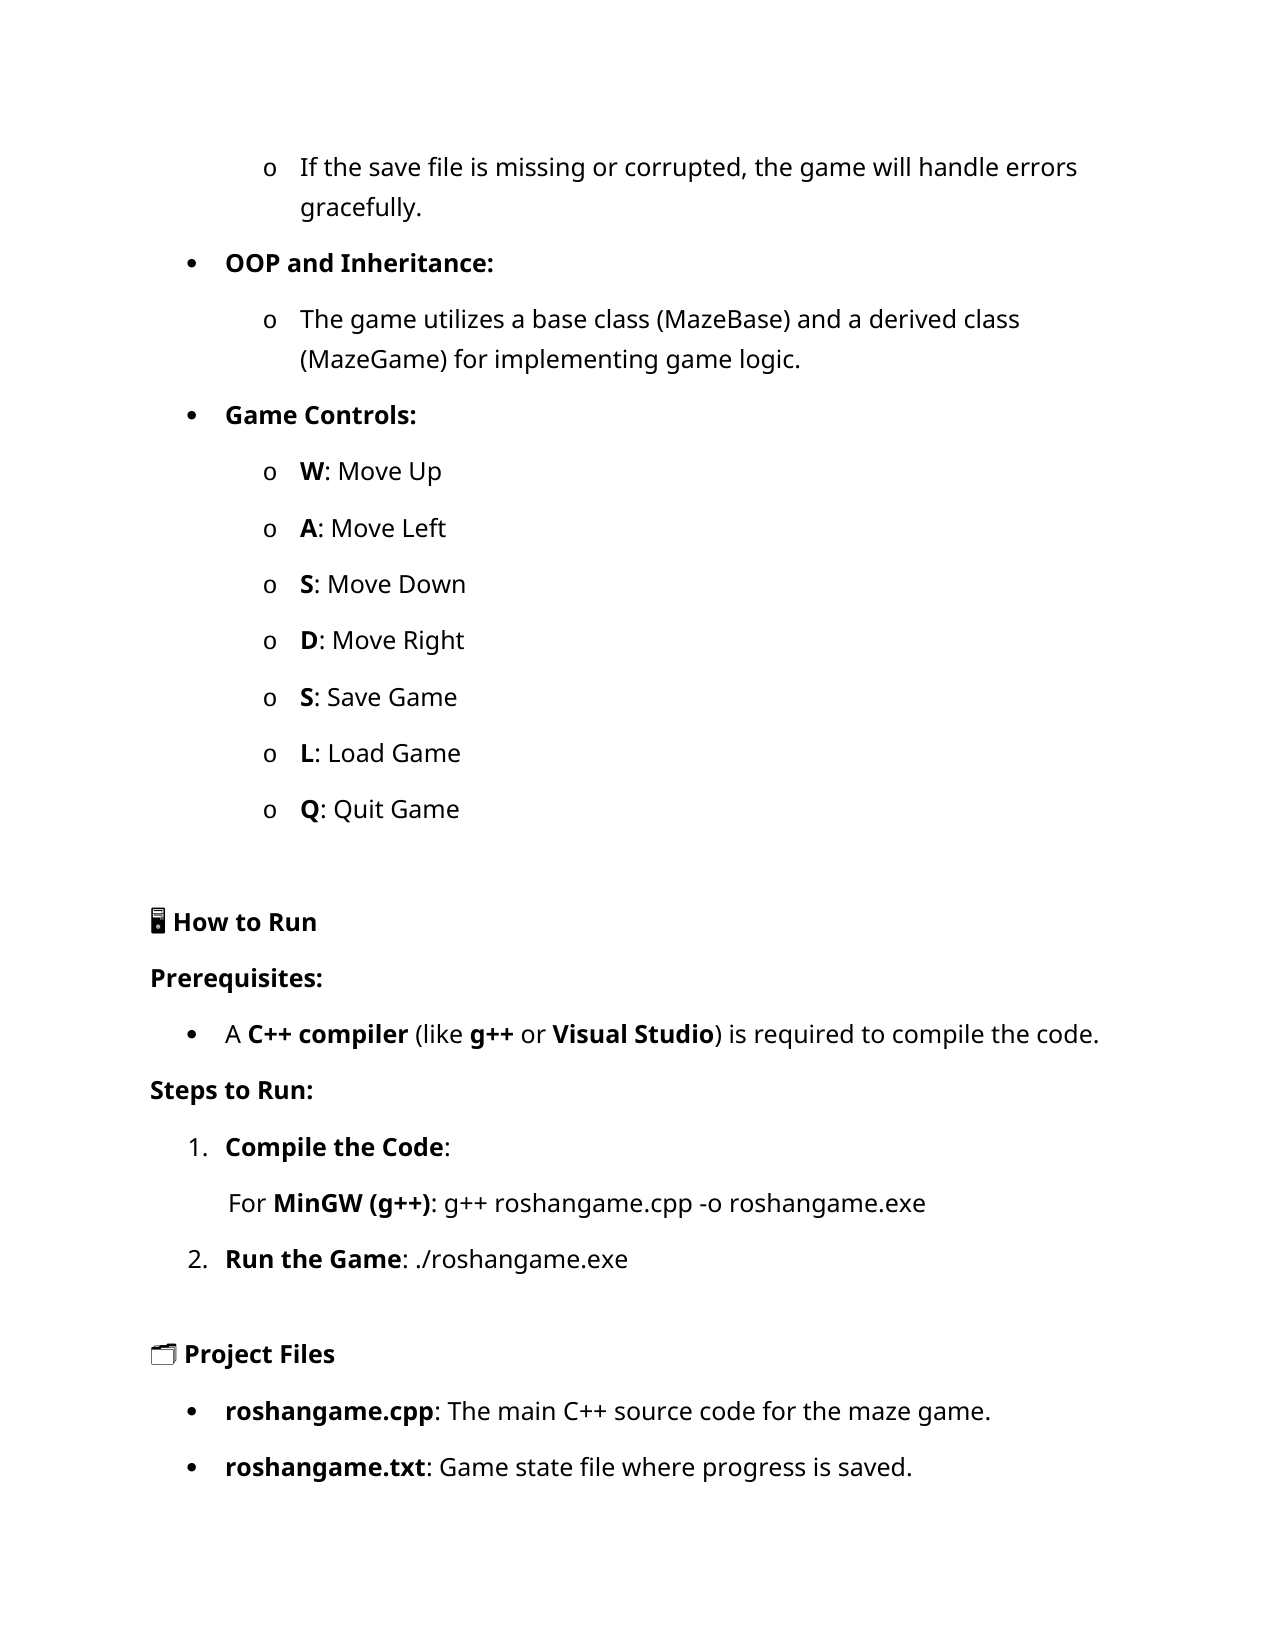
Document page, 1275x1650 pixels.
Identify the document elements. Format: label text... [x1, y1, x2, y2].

list Compile the Code: [187, 1129, 1125, 1163]
text 🖥 How to Run [150, 904, 1125, 939]
list Run the Game: ./roshangame.exe [187, 1241, 1125, 1315]
list Q: Quit Game [262, 792, 1125, 826]
list D: Move Right [262, 623, 1125, 657]
list Game Controls: [187, 398, 1125, 432]
text Steps to Run: [150, 1073, 1125, 1107]
list If the save file is missing or corrupted, the game will handle errors gracefully. [262, 150, 1125, 224]
list roshangame.txt: Game state file where progress is saved. [187, 1449, 1125, 1483]
list W: Move Up [262, 454, 1125, 488]
list A C++ compiler (like g++ or Visual Studio) is required to compile the code. [187, 1017, 1125, 1051]
text Prerequisites: [150, 961, 1125, 995]
list OOP and Inheritance: [187, 246, 1125, 280]
list S: Save Game [262, 679, 1125, 714]
list The game utilizes a base class (MazeBase) and a derived class (MazeGame) for implementing game logic. [262, 302, 1125, 376]
list L: Load Game [262, 736, 1125, 770]
text For MinGW (g++): g++ roshangame.cpp -o roshangame.exe [150, 1185, 1125, 1219]
list S: Move Down [262, 567, 1125, 601]
list A: Move Left [262, 510, 1125, 544]
list roshangame.cpp: The main C++ source code for the maze game. [187, 1393, 1125, 1427]
text 🗂 Project Files [150, 1337, 1125, 1371]
